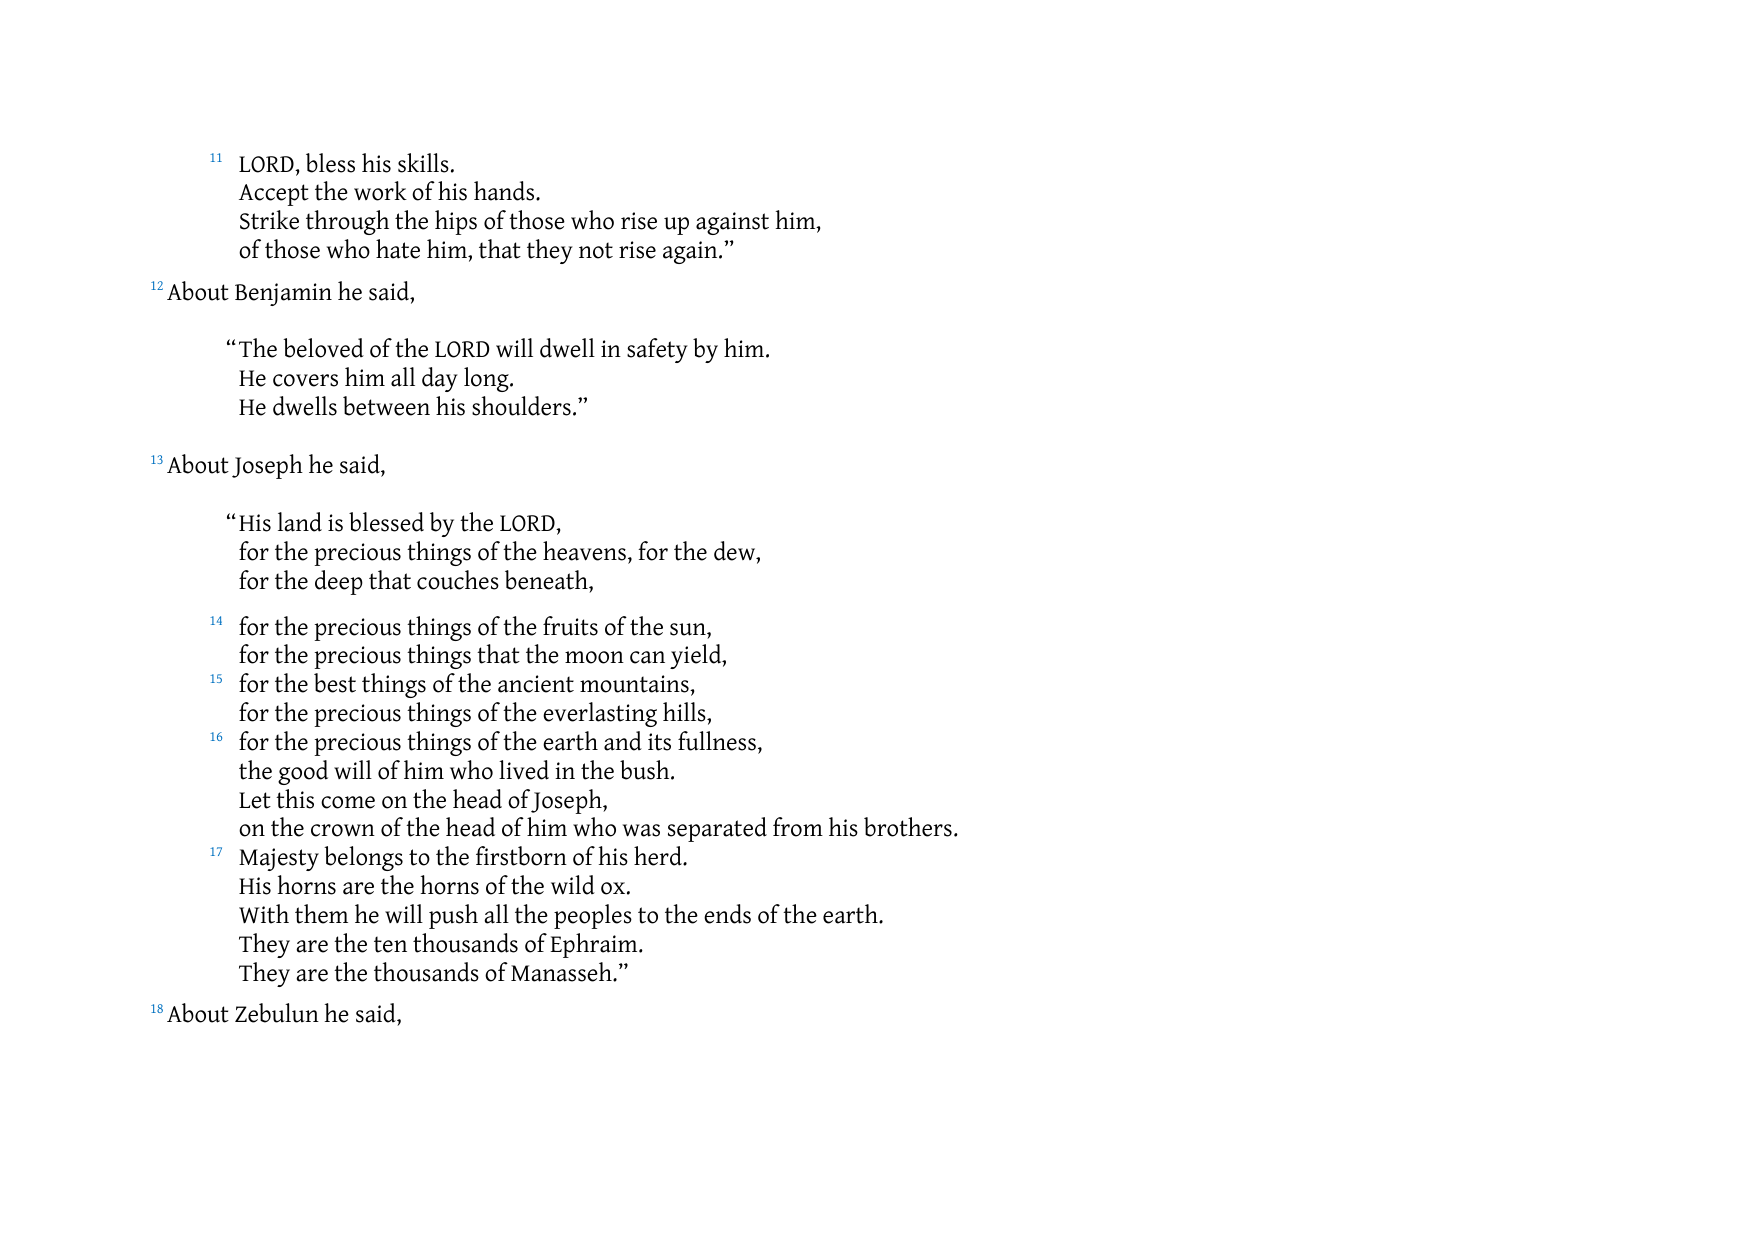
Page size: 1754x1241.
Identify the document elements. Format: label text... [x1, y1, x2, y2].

text 18 About Zebulun he said, [150, 1001, 1604, 1029]
text 13 About Joseph he said, [150, 452, 1604, 481]
text 14 for the precious things of the fruits of the sun, for the precious things that the moon can yield, [209, 613, 1545, 671]
text 17 Majesty belongs to the firstborn of his herd. His horns are the horns of the wild ox. With them he will push all the peoples to the ends of the earth. They are the ten thousands of Ephraim. They are the thousands of Manasseh.” [209, 844, 1545, 988]
text 15 for the best things of the ancient mountains, for the precious things of the everlasting hills, [209, 671, 1545, 728]
text 16 for the precious things of the earth and its fullness, the good will of him who lived in the bush. Let this come on the head of Joseph, on the crown of the head of him who was separated from his brothers. [209, 728, 1545, 844]
text 12 About Benjamin he said, [150, 278, 1604, 307]
text 11 LORD, bless his skills. Accept the work of his hands. Strike through the hips of those who rise up against him, of those who hate him, that they not rise again.” [209, 150, 1545, 265]
text “ The beloved of the LORD will dwell in safety by him. He covers him all day long. He dwells between his shoulders.” [209, 336, 1545, 422]
text “ His land is blessed by the LORD, for the precious things of the heavens, for the dew, for the deep that couches beneath, [209, 510, 1545, 596]
